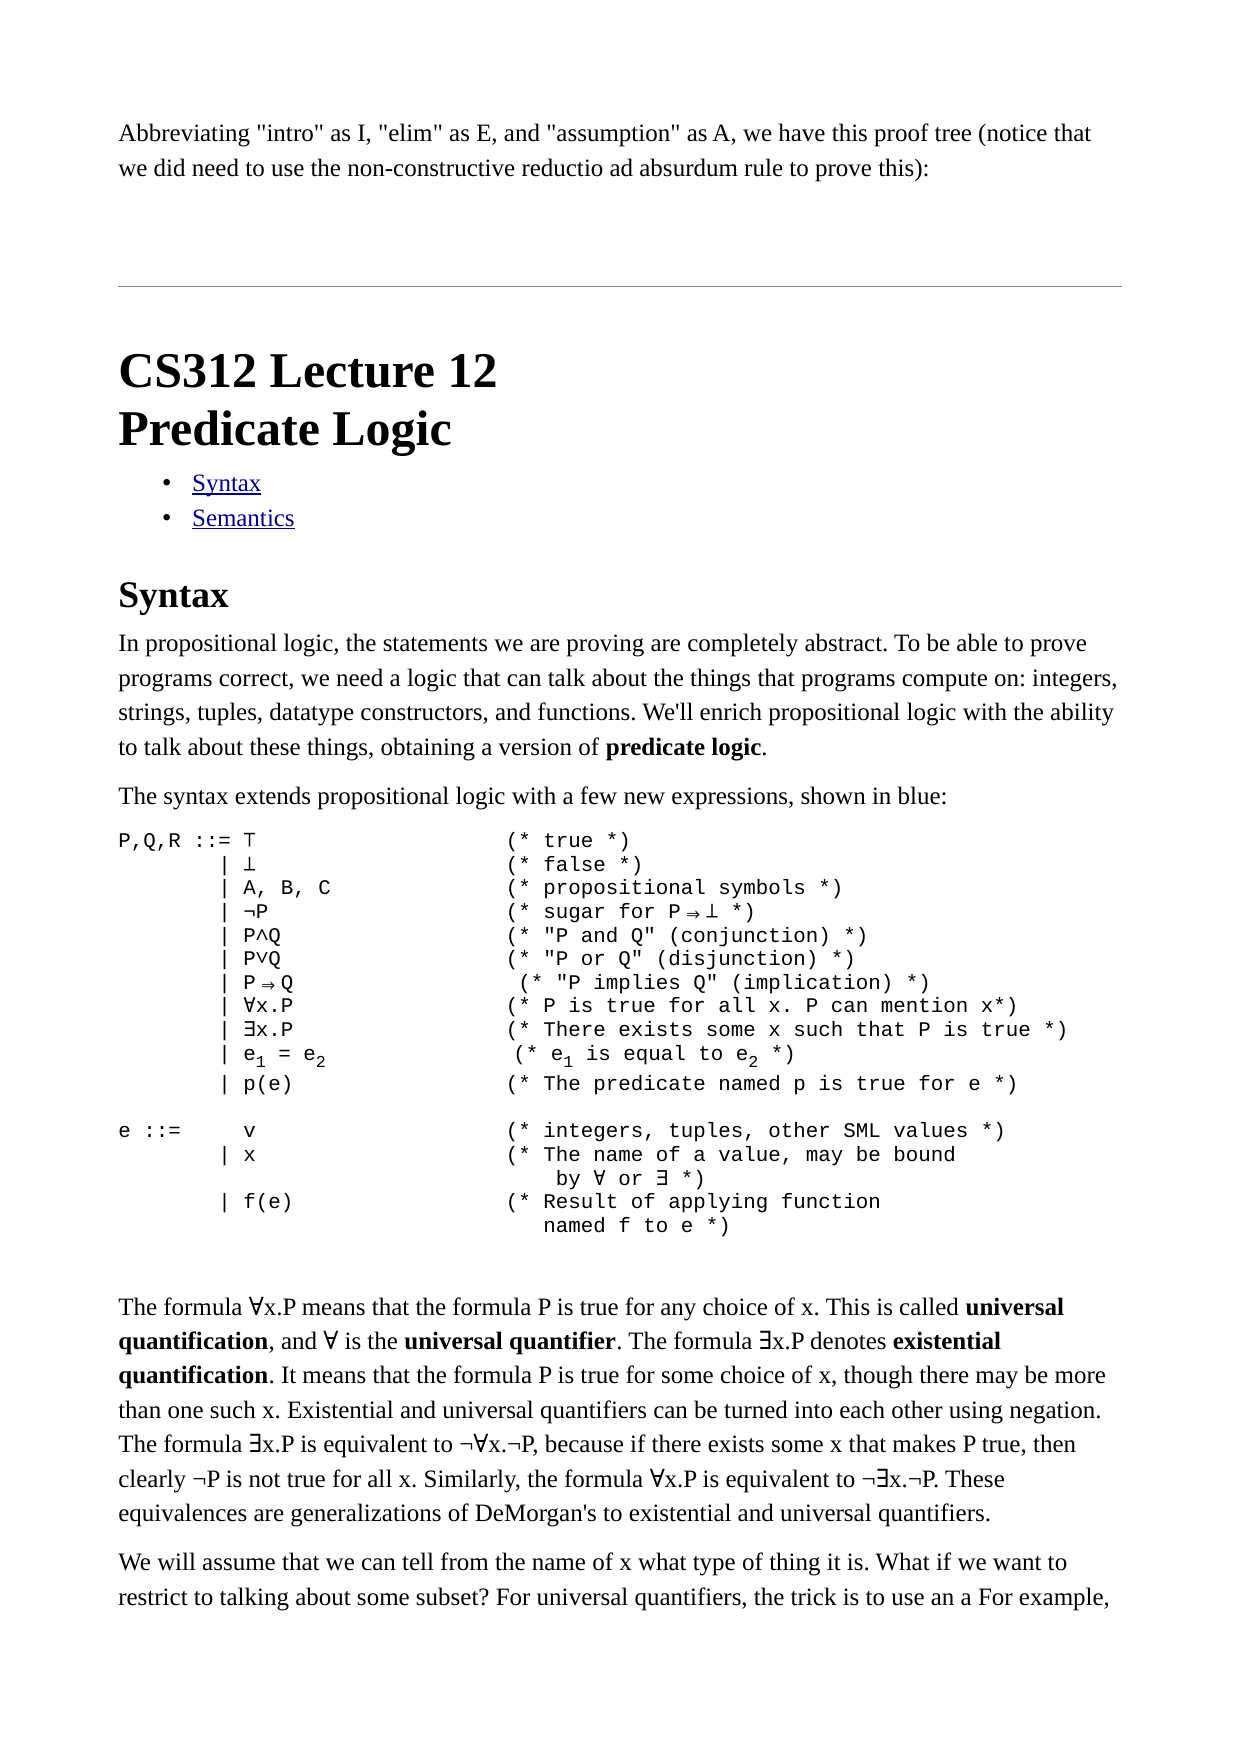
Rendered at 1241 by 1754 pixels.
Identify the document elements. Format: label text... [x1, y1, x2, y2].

text | P∨Q (* "P or Q" (disjunction) *) [118, 948, 1122, 972]
text The formula ∀x.P means that the formula P is true for any choice of x. This is called universal quantification, and ∀ is the universal quantifier. The formula ∃x.P denotes existential quantification. It means that the formula P is true for some choice of x, though there may be more than one such x. Existential and universal quantifiers can be turned into each other using negation. The formula ∃x.P is equivalent to ¬∀x.¬P, because if there exists some x that makes P true, then clearly ¬P is not true for all x. Similarly, the formula ∀x.P is equivalent to ¬∃x.¬P. These equivalences are generalizations of DeMorgan's to existential and universal quantifiers. [118, 1292, 1122, 1527]
text | p(e) (* The predicate named p is true for e *) [118, 1073, 1122, 1097]
text | x (* The name of a value, may be bound [118, 1144, 1122, 1167]
text Abbreviating "intro" as I, "elim" as E, and "assumption" as A, we have this proof tree (notice that we did need to use the non-constructive reductio ad absurdum rule to prove this): [118, 118, 1122, 181]
text We will assume that we can tell from the name of x what type of thing it is. What if we want to restrict to talking about some subset? For universal quantifiers, the trick is to use an a For example, [118, 1547, 1122, 1611]
text | ∀x.P (* P is true for all x. P can mention x*) [118, 996, 1122, 1019]
subtitle Syntax [118, 573, 1122, 616]
text | ∃x.P (* There exists some x such that P is true *) [118, 1019, 1122, 1043]
text by ∀ or ∃ *) [118, 1167, 1122, 1191]
text named f to e *) [118, 1215, 1122, 1238]
text e ::= v (* integers, tuples, other SML values *) [118, 1120, 1122, 1144]
subtitle CS312 Lecture 12 Predicate Logic [118, 341, 1122, 456]
list Semantics [162, 503, 1122, 532]
text | ¬P (* sugar for P⇒⊥ *) [118, 901, 1122, 924]
text | ⊥ (* false *) [118, 854, 1122, 877]
text | A, B, C (* propositional symbols *) [118, 877, 1122, 901]
text | P∧Q (* "P and Q" (conjunction) *) [118, 924, 1122, 948]
text P,Q,R ::= ⊤ (* true *) [118, 830, 1122, 854]
text The syntax extends propositional logic with a few new expressions, shown in blue: [118, 781, 1122, 810]
text | f(e) (* Result of applying function [118, 1191, 1122, 1215]
list Syntax [162, 468, 1122, 497]
text | P⇒Q (* "P implies Q" (implication) *) [118, 972, 1122, 996]
text | e1 = e2 (* e1 is equal to e2 *) [118, 1043, 1122, 1073]
text In propositional logic, the statements we are proving are completely abstract. To be able to prove programs correct, we need a logic that can talk about the things that programs compute on: integers, strings, tuples, datatype constructors, and functions. We'll enrich propositional logic with the ability to talk about these things, obtaining a version of predicate logic. [118, 628, 1122, 761]
